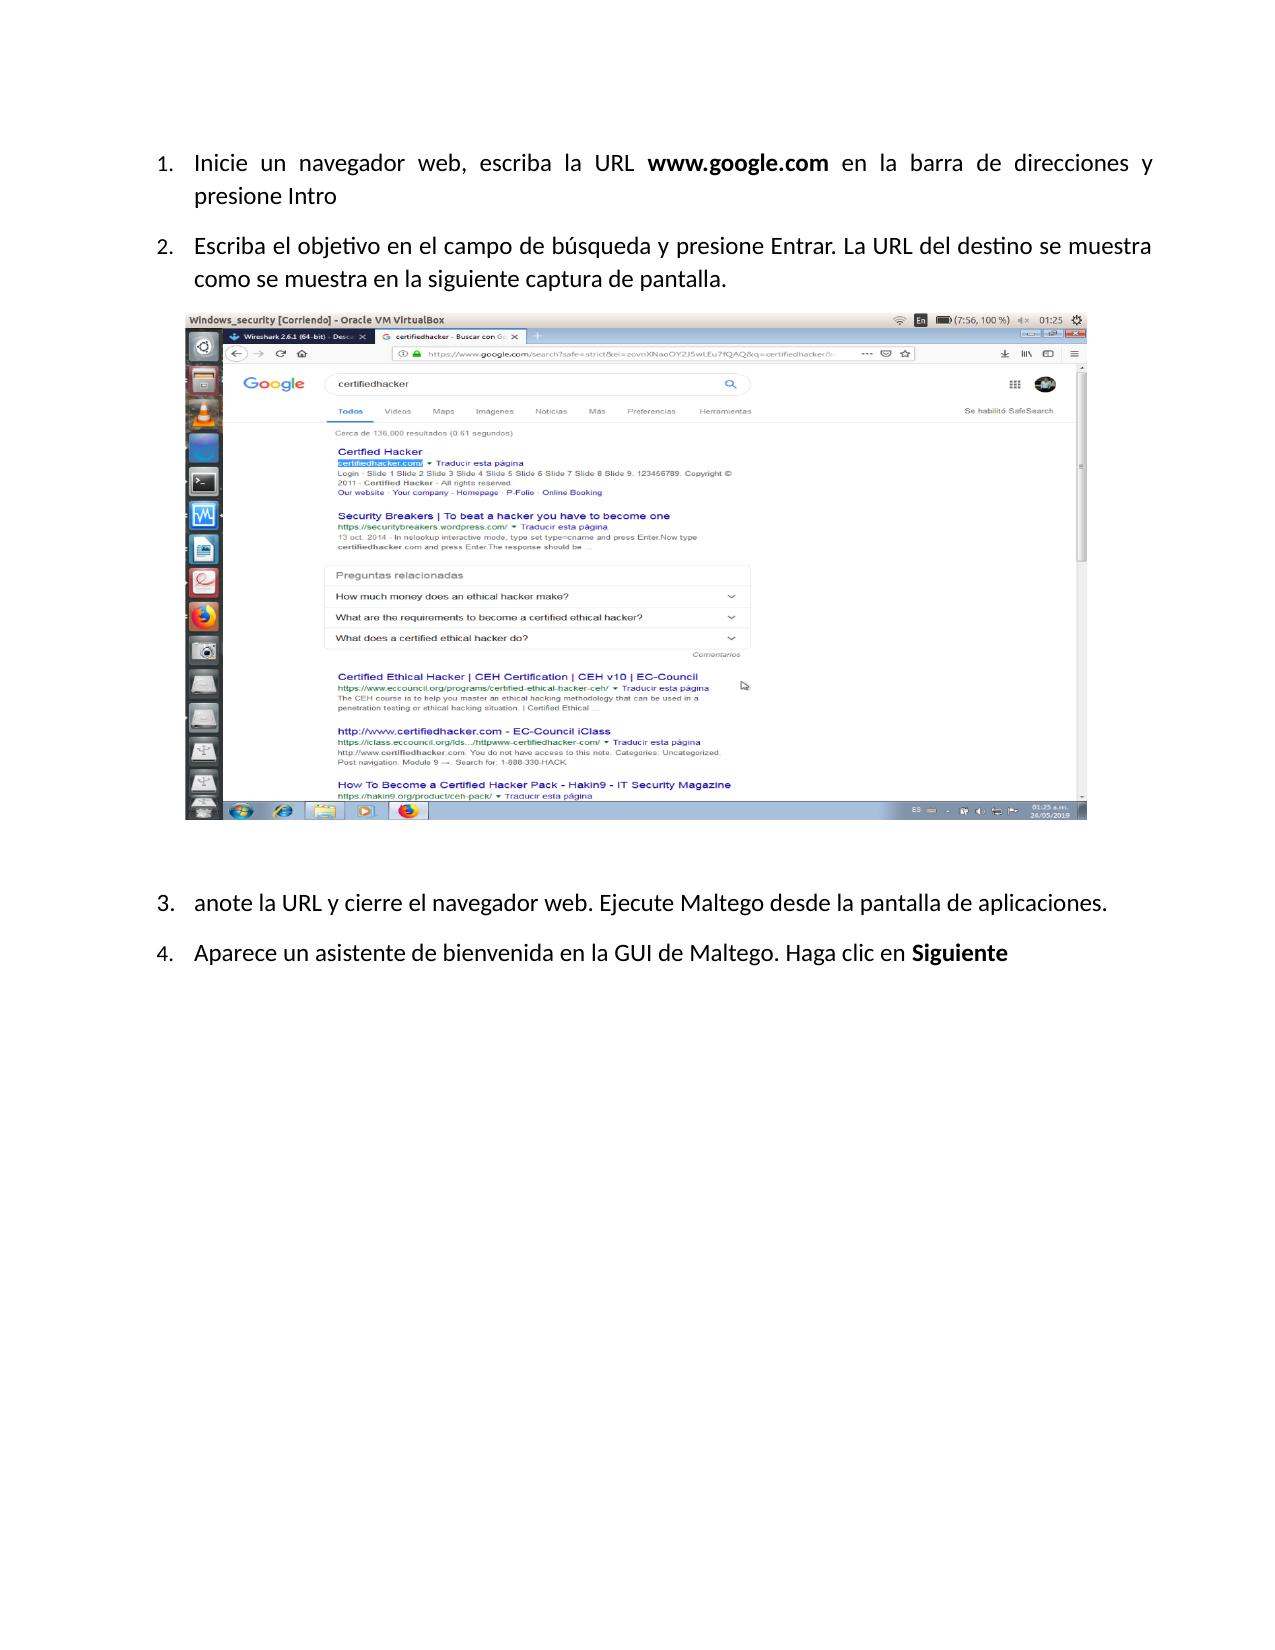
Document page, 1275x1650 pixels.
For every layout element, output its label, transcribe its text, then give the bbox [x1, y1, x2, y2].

picture [185, 312, 1087, 820]
list Escriba el objetivo en el campo de búsqueda y presione Entrar. La URL del destino se muestra como se muestra en la siguiente captura de pantalla. [156, 230, 1153, 293]
list Inicie un navegador web, escriba la URL www.google.com en la barra de direcciones y presione Intro [156, 148, 1153, 211]
list Aparece un asistente de bienvenida en la GUI de Maltego. Haga clic en Siguiente [156, 937, 1153, 967]
list anote la URL y cierre el navegador web. Ejecute Maltego desde la pantalla de aplicaciones. [156, 887, 1153, 918]
